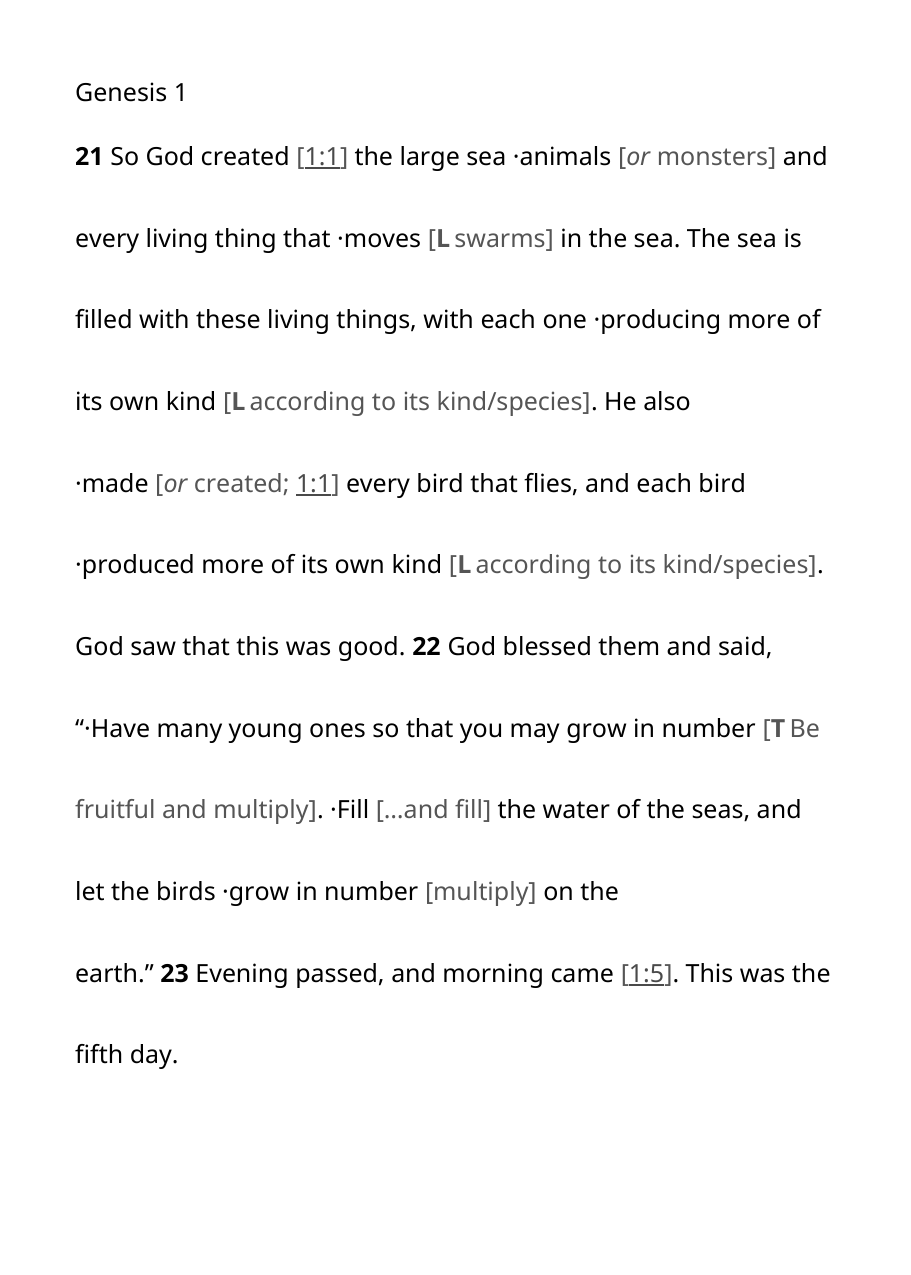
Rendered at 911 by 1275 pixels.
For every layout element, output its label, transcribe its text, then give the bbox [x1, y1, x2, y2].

text 21 So God created [1:1] the large sea ·animals [or monsters] and every living thing that ·moves [L swarms] in the sea. The sea is filled with these living things, with each one ·producing more of its own kind [L according to its kind/species]. He also ·made [or created; 1:1] every bird that flies, and each bird ·produced more of its own kind [L according to its kind/species]. God saw that this was good. 22 God blessed them and said, “·Have many young ones so that you may grow in number [T Be fruitful and multiply]. ·Fill […and fill] the water of the seas, and let the birds ·grow in number [multiply] on the earth.” 23 Evening passed, and morning came [1:5]. This was the fifth day. [75, 138, 836, 1071]
